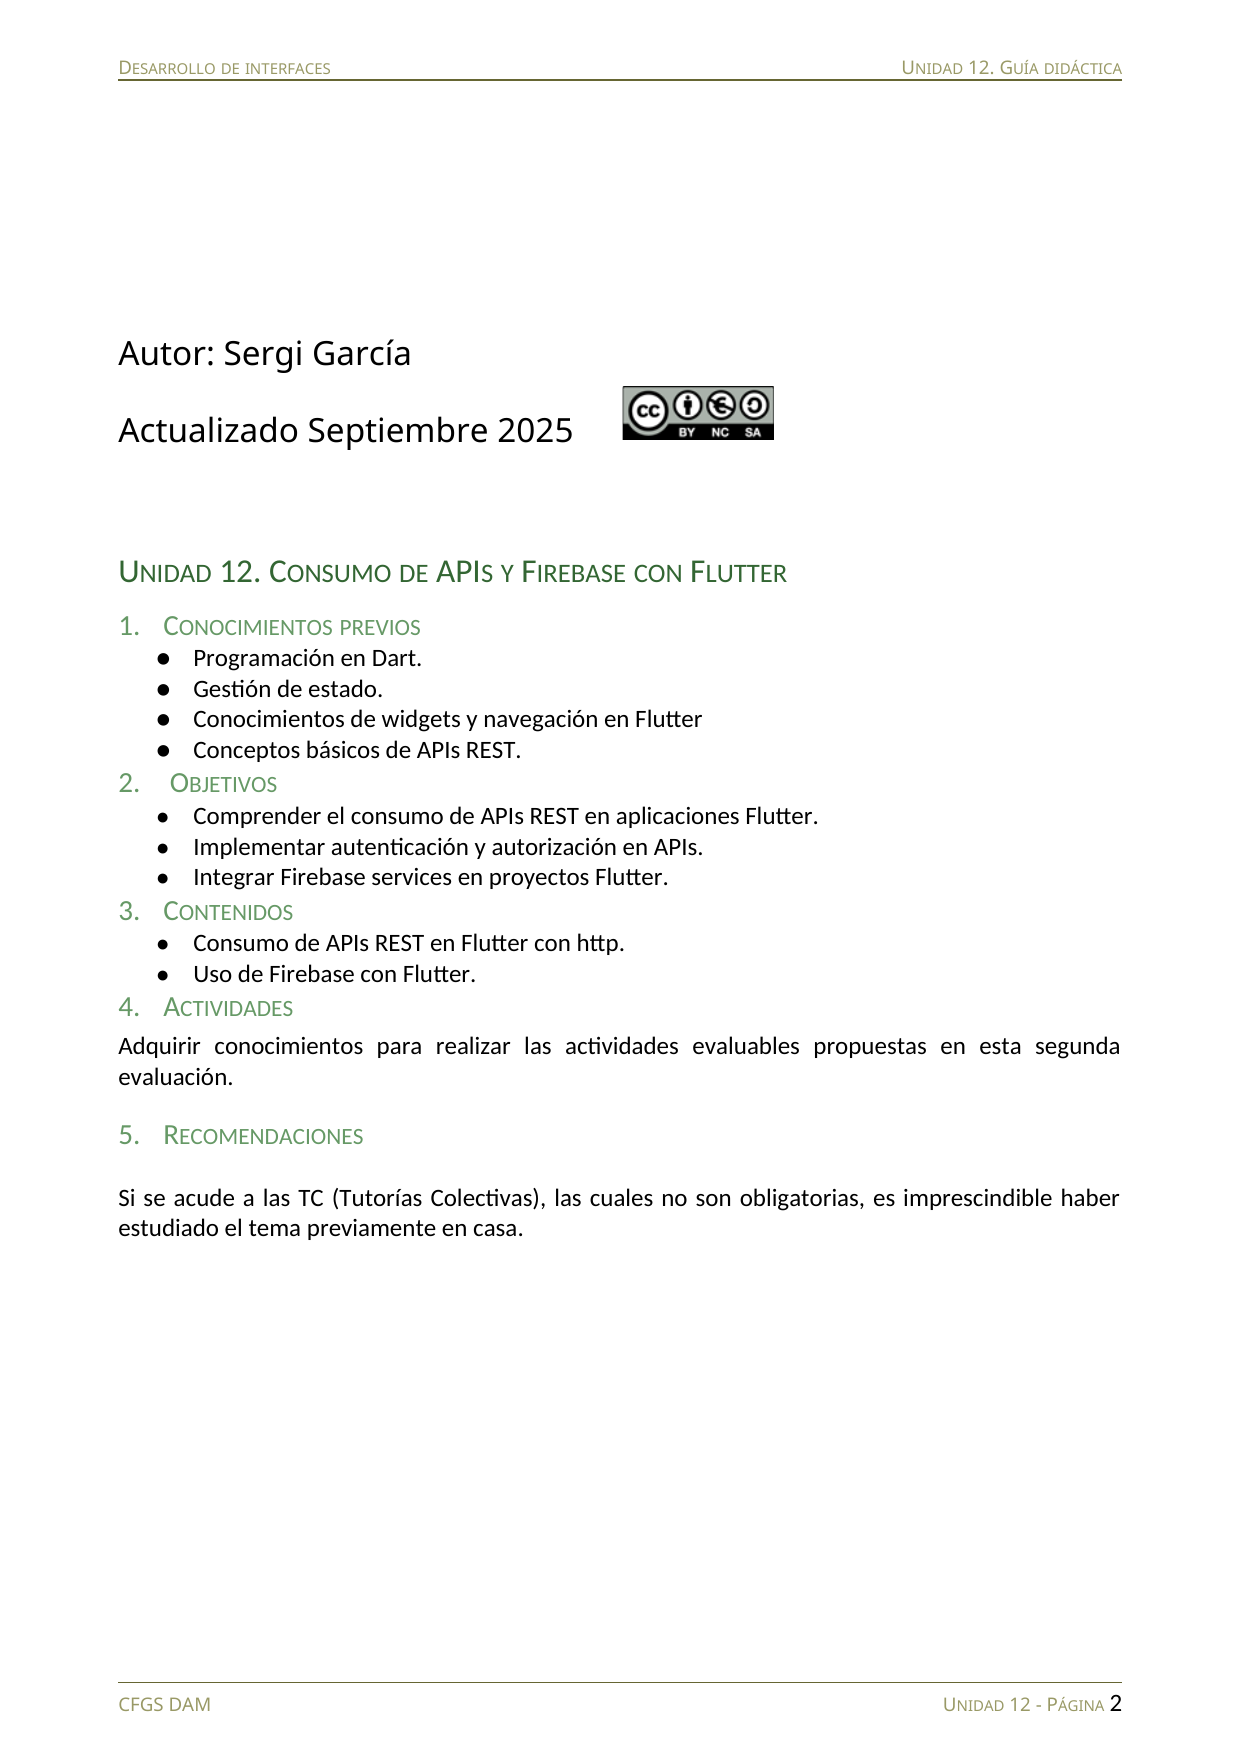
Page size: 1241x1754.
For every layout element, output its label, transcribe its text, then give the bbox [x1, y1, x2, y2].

text Adquirir conocimientos para realizar las actividades evaluables propuestas en esta segunda evaluación. [118, 1031, 1122, 1092]
text Si se acude a las TC (Tutorías Colectivas), las cuales no son obligatorias, es imprescindible haber estudiado el tema previamente en casa. [118, 1182, 1122, 1243]
subtitle Contenidos [118, 892, 1122, 927]
list Conceptos básicos de APIs REST. [156, 734, 1122, 764]
list Uso de Firebase con Flutter. [156, 958, 1122, 988]
list Consumo de APIs REST en Flutter con http. [156, 927, 1122, 958]
text Actualizado Septiembre 2025 [118, 407, 1122, 453]
subtitle Objetivos [118, 764, 1122, 800]
list Integrar Firebase services en proyectos Flutter. [156, 861, 1122, 892]
list Programación en Dart. [156, 642, 1122, 673]
picture [622, 386, 774, 440]
subtitle Actividades [118, 988, 1122, 1024]
text Autor: Sergi García [118, 329, 1122, 375]
subtitle Recomendaciones [118, 1116, 1122, 1152]
list Conocimientos de widgets y navegación en Flutter [156, 703, 1122, 734]
list Implementar autenticación y autorización en APIs. [156, 831, 1122, 861]
text Unidad 12. Consumo de APIs y Firebase con Flutter [118, 550, 1122, 591]
list Gestión de estado. [156, 673, 1122, 703]
list Comprender el consumo de APIs REST en aplicaciones Flutter. [156, 800, 1122, 831]
subtitle Conocimientos previos [118, 607, 1122, 642]
